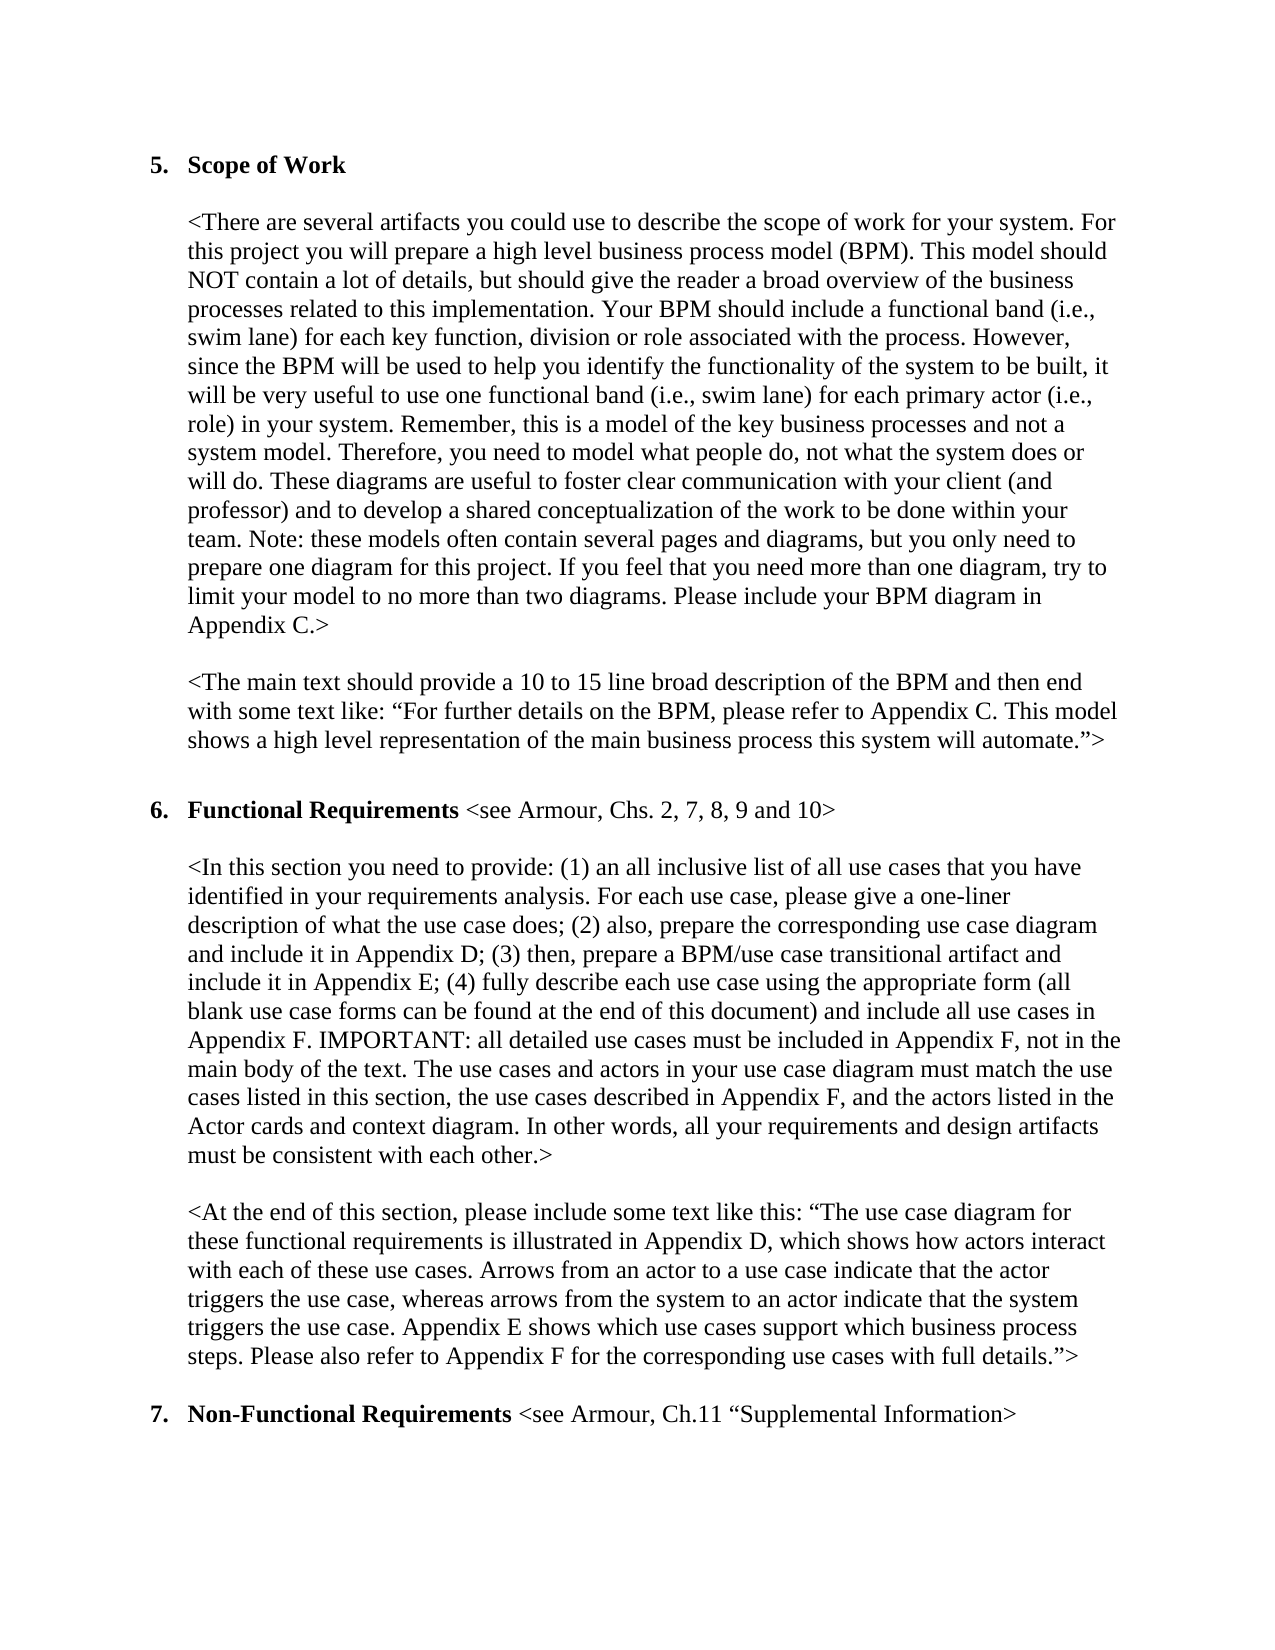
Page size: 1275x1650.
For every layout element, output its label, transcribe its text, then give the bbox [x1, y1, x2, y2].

text <There are several artifacts you could use to describe the scope of work for your system. For this project you will prepare a high level business process model (BPM). This model should NOT contain a lot of details, but should give the reader a broad overview of the business processes related to this implementation. Your BPM should include a functional band (i.e., swim lane) for each key function, division or role associated with the process. However, since the BPM will be used to help you identify the functionality of the system to be built, it will be very useful to use one functional band (i.e., swim lane) for each primary actor (i.e., role) in your system. Remember, this is a model of the key business processes and not a system model. Therefore, you need to model what people do, not what the system does or will do. These diagrams are useful to foster clear communication with your client (and professor) and to develop a shared conceptualization of the work to be done within your team. Note: these models often contain several pages and diagrams, but you only need to prepare one diagram for this project. If you feel that you need more than one diagram, try to limit your model to no more than two diagrams. Please include your BPM diagram in Appendix C.> [187, 207, 1125, 639]
list Scope of Work [150, 150, 1125, 207]
text <At the end of this section, please include some text like this: “The use case diagram for these functional requirements is illustrated in Appendix D, which shows how actors interact with each of these use cases. Arrows from an actor to a use case indicate that the actor triggers the use case, whereas arrows from the system to an actor indicate that the system triggers the use case. Appendix E shows which use cases support which business process steps. Please also refer to Appendix F for the corresponding use cases with full details.”> [187, 1197, 1125, 1370]
list Non-Functional Requirements <see Armour, Ch.11 “Supplemental Information> [150, 1399, 1125, 1427]
text <In this section you need to provide: (1) an all inclusive list of all use cases that you have identified in your requirements analysis. For each use case, please give a one-liner description of what the use case does; (2) also, prepare the corresponding use case diagram and include it in Appendix D; (3) then, prepare a BPM/use case transitional artifact and include it in Appendix E; (4) fully describe each use case using the appropriate form (all blank use case forms can be found at the end of this document) and include all use cases in Appendix F. IMPORTANT: all detailed use cases must be included in Appendix F, not in the main body of the text. The use cases and actors in your use case diagram must match the use cases listed in this section, the use cases described in Appendix F, and the actors listed in the Actor cards and context diagram. In other words, all your requirements and design artifacts must be consistent with each other.> [187, 852, 1125, 1169]
text <The main text should provide a 10 to 15 line broad description of the BPM and then end with some text like: “For further details on the BPM, please refer to Appendix C. This model shows a high level representation of the main business process this system will automate.”> [187, 667, 1125, 754]
list Functional Requirements <see Armour, Chs. 2, 7, 8, 9 and 10> [150, 795, 1125, 824]
